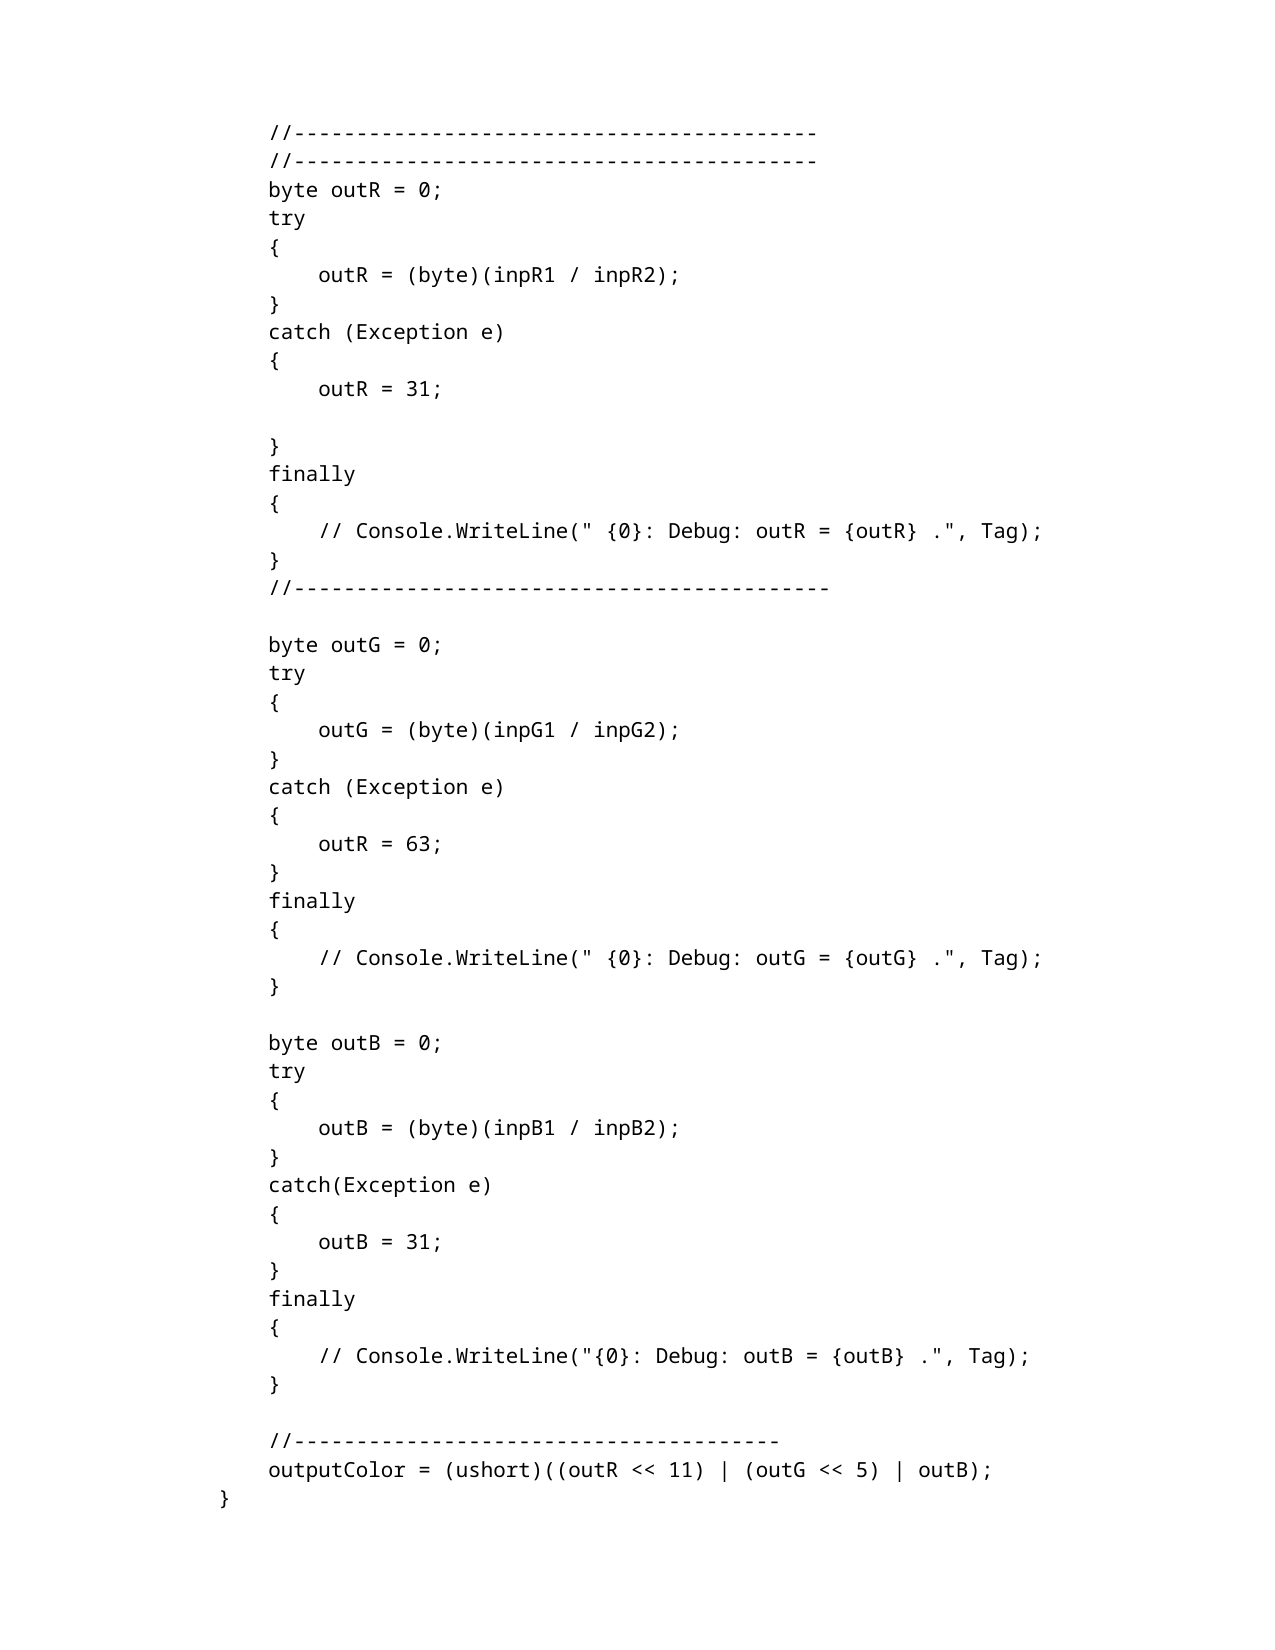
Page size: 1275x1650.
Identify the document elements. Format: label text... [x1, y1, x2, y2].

text byte outB = 0; [118, 1028, 1157, 1057]
text outB = (byte)(inpB1 / inpB2); [118, 1113, 1157, 1142]
text catch (Exception e) [118, 317, 1157, 346]
text { [118, 1085, 1157, 1113]
text outG = (byte)(inpG1 / inpG2); [118, 715, 1157, 744]
text { [118, 1312, 1157, 1341]
text } [118, 431, 1157, 459]
text } [118, 857, 1157, 886]
text } [118, 1483, 1157, 1512]
text { [118, 687, 1157, 715]
text } [118, 1142, 1157, 1170]
text } [118, 1369, 1157, 1398]
text //------------------------------------------ [118, 147, 1157, 175]
text } [118, 1256, 1157, 1284]
text catch(Exception e) [118, 1170, 1157, 1199]
text outR = 31; [118, 374, 1157, 402]
text finally [118, 1284, 1157, 1312]
text byte outR = 0; [118, 175, 1157, 203]
text outB = 31; [118, 1227, 1157, 1256]
text // Console.WriteLine(" {0}: Debug: outG = {outG} .", Tag); [118, 943, 1157, 971]
text //------------------------------------------ [118, 118, 1157, 147]
text catch (Exception e) [118, 772, 1157, 801]
text try [118, 1057, 1157, 1085]
text byte outG = 0; [118, 630, 1157, 658]
text } [118, 289, 1157, 317]
text { [118, 1199, 1157, 1227]
text } [118, 744, 1157, 772]
text { [118, 914, 1157, 943]
text { [118, 801, 1157, 829]
text try [118, 658, 1157, 687]
text // Console.WriteLine(" {0}: Debug: outR = {outR} .", Tag); [118, 516, 1157, 545]
text outR = (byte)(inpR1 / inpR2); [118, 260, 1157, 289]
text outputColor = (ushort)((outR << 11) | (outG << 5) | outB); [118, 1455, 1157, 1483]
text } [118, 971, 1157, 1000]
text //------------------------------------------- [118, 573, 1157, 602]
text { [118, 232, 1157, 260]
text outR = 63; [118, 829, 1157, 857]
text } [118, 545, 1157, 573]
text { [118, 488, 1157, 516]
text try [118, 203, 1157, 232]
text { [118, 346, 1157, 374]
text //--------------------------------------- [118, 1426, 1157, 1455]
text finally [118, 459, 1157, 488]
text finally [118, 886, 1157, 914]
text // Console.WriteLine("{0}: Debug: outB = {outB} .", Tag); [118, 1341, 1157, 1369]
